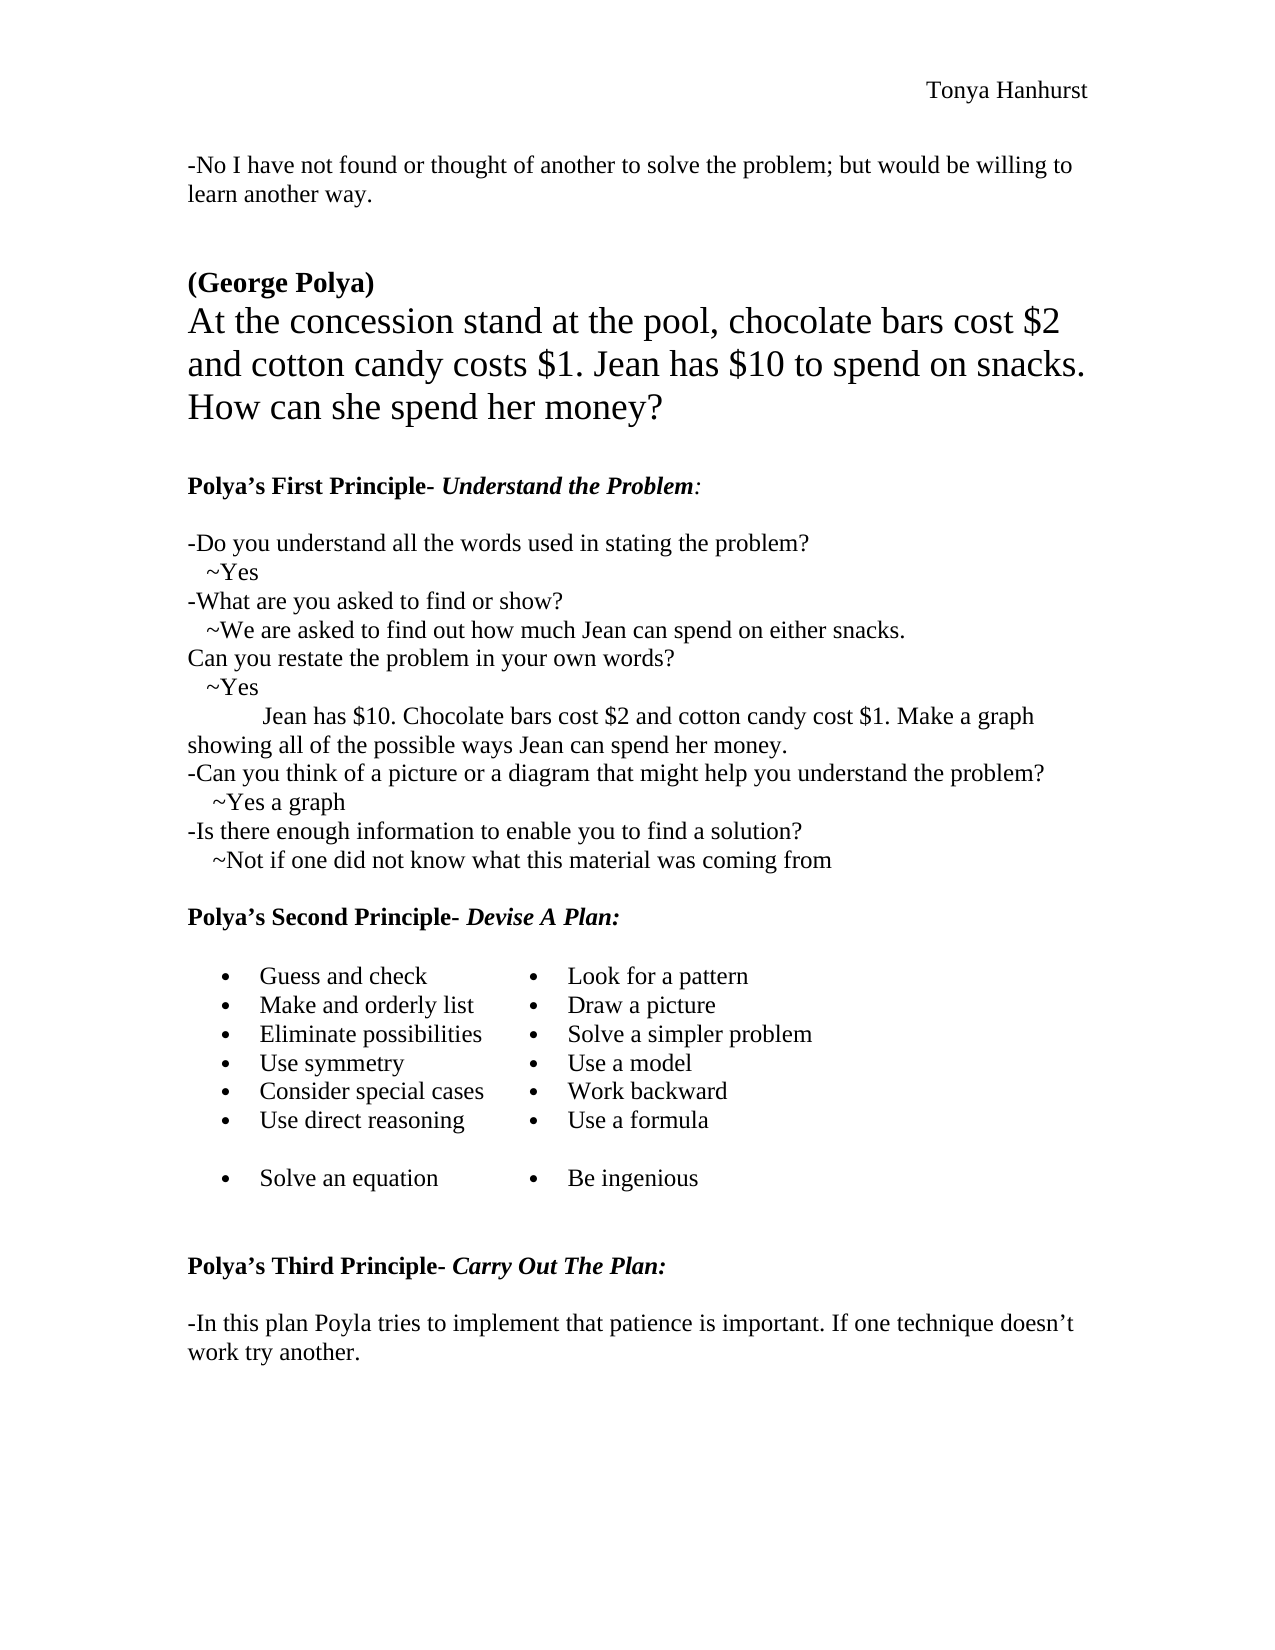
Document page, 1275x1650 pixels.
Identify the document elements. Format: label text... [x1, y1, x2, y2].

text Polya’s First Principle- Understand the Problem: [187, 471, 1087, 500]
text ~Yes [187, 672, 1087, 701]
text -In this plan Poyla tries to implement that patience is important. If one technique doesn’t work try another. [187, 1308, 1087, 1366]
text ~Yes [187, 557, 1087, 586]
text -What are you asked to find or show? [187, 586, 1087, 615]
text ~Yes a graph [187, 787, 1087, 816]
text -No I have not found or thought of another to solve the problem; but would be willing to learn another way. [187, 150, 1087, 207]
text -Do you understand all the words used in stating the problem? [187, 528, 1087, 557]
text -Can you think of a picture or a diagram that might help you understand the problem? [187, 758, 1087, 787]
text Jean has $10. Chocolate bars cost $2 and cotton candy cost $1. Make a graph showing all of the possible ways Jean can spend her money. [187, 701, 1087, 758]
text At the concession stand at the pool, chocolate bars cost $2 and cotton candy costs $1. Jean has $10 to spend on snacks. How can she spend her money? [187, 298, 1087, 428]
text ~We are asked to find out how much Jean can spend on either snacks. [187, 615, 1087, 643]
text Can you restate the problem in your own words? [187, 643, 1087, 672]
table_header Guess and check Make and orderly list Eliminate possibilities Use symmetry Consider special cases Use direct reasoning Solve an equation [183, 960, 491, 1193]
text Polya’s Third Principle- Carry Out The Plan: [187, 1251, 1087, 1279]
text -Is there enough information to enable you to find a solution? [187, 816, 1087, 845]
text ~Not if one did not know what this material was coming from [187, 845, 1087, 873]
table_header Look for a pattern Draw a picture Solve a simpler problem Use a model Work backward Use a formula Be ingenious [491, 960, 834, 1193]
text (George Polya) [187, 265, 1087, 298]
text Polya’s Second Principle- Devise A Plan: [187, 902, 1087, 931]
